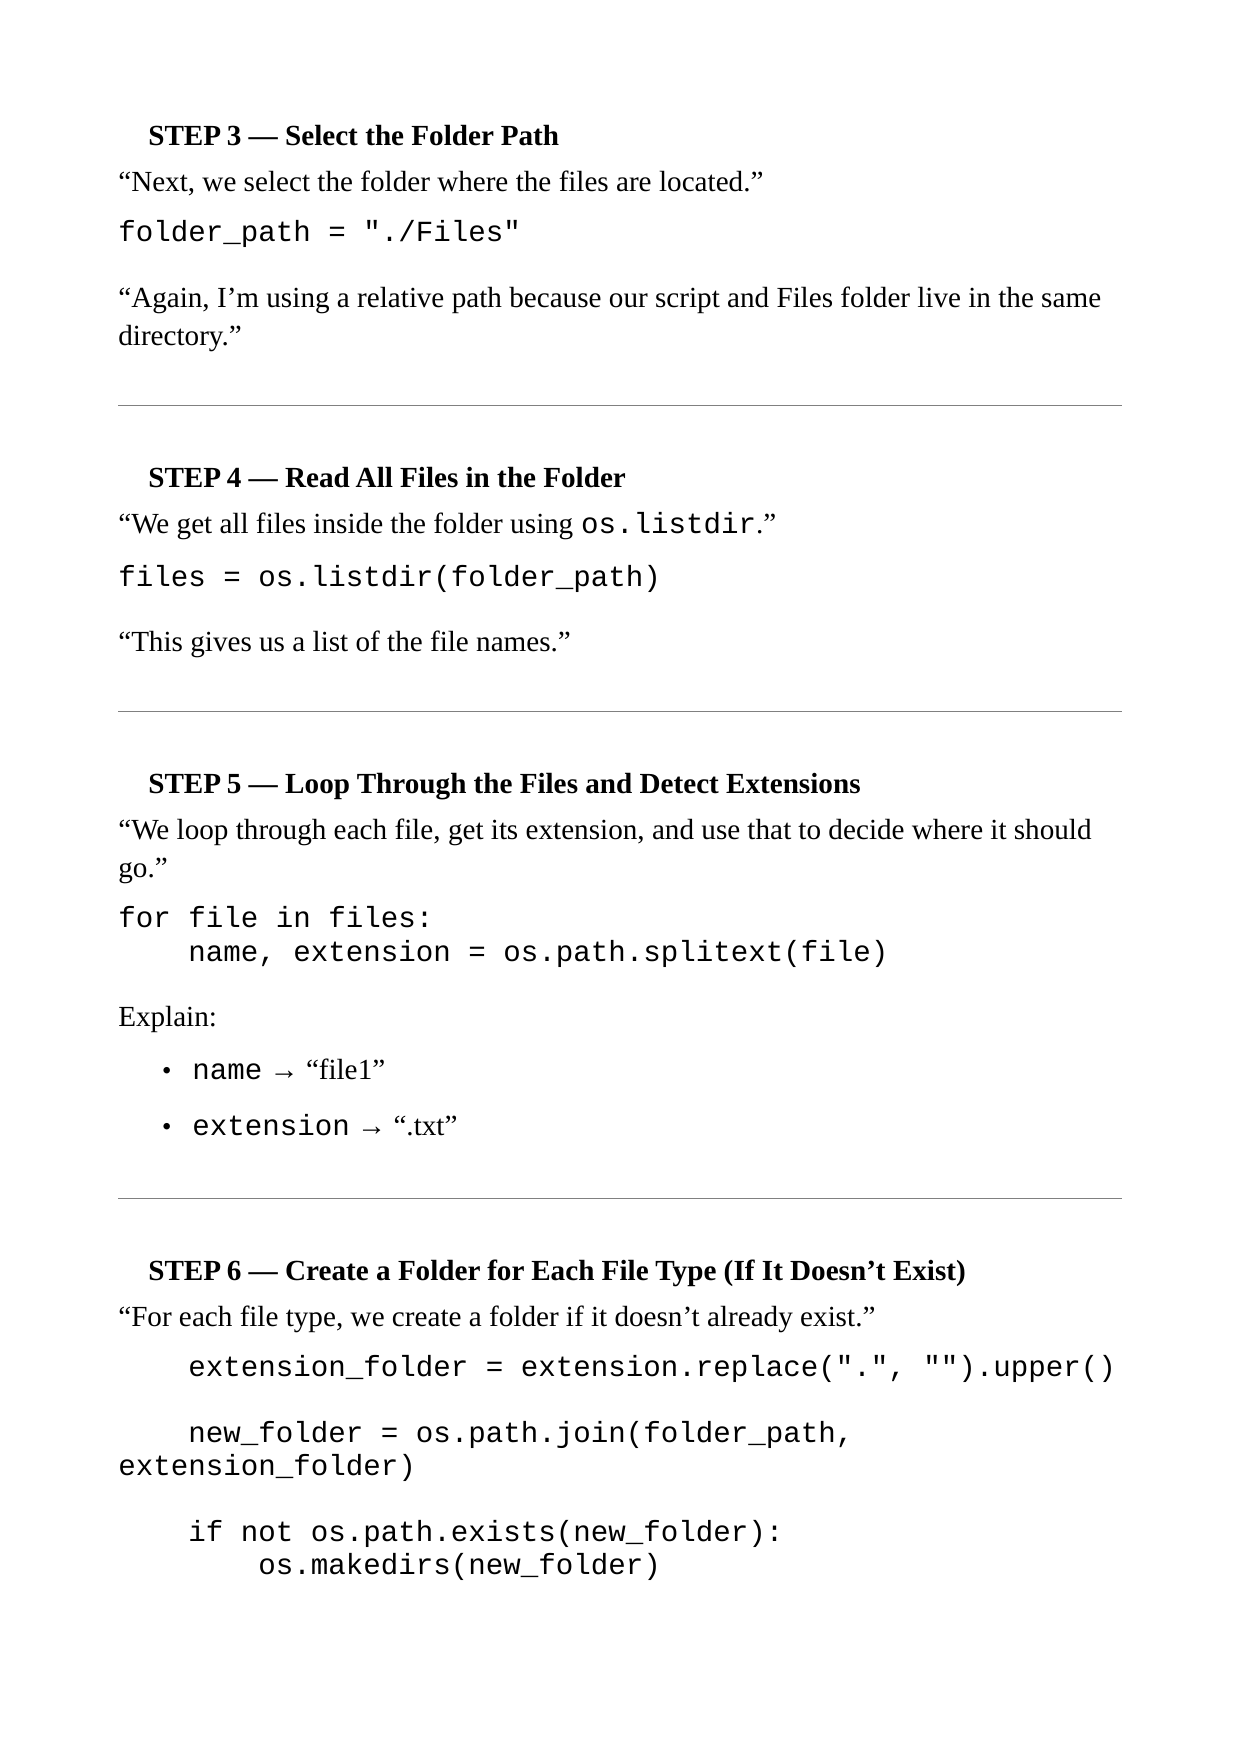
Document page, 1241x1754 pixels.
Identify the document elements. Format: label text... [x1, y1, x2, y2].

subtitle 📌 STEP 4 — Read All Files in the Folder [118, 460, 1122, 493]
subtitle 📌 STEP 3 — Select the Folder Path [118, 118, 1122, 152]
text extension_folder = extension.replace(".", "").upper() [118, 1352, 1122, 1385]
text “This gives us a list of the file names.” [118, 624, 1122, 658]
text folder_path = "./Files" [118, 217, 1122, 250]
subtitle 📌 STEP 5 — Loop Through the Files and Detect Extensions [118, 766, 1122, 799]
text Explain: [118, 999, 1122, 1033]
subtitle 📌 STEP 6 — Create a Folder for Each File Type (If It Doesn’t Exist) [118, 1253, 1122, 1286]
text “For each file type, we create a folder if it doesn’t already exist.” [118, 1299, 1122, 1332]
text if not os.path.exists(new_folder): [118, 1517, 1122, 1550]
text name, extension = os.path.splitext(file) [118, 937, 1122, 970]
text for file in files: [118, 904, 1122, 937]
text “We get all files inside the folder using os.listdir.” [118, 506, 1122, 542]
text “Again, I’m using a relative path because our script and Files folder live in the same directory.” [118, 280, 1122, 352]
text files = os.listdir(folder_path) [118, 562, 1122, 595]
text “Next, we select the folder where the files are located.” [118, 164, 1122, 198]
list extension → “.txt” [162, 1108, 1122, 1144]
list name → “file1” [162, 1052, 1122, 1088]
text os.makedirs(new_folder) [118, 1550, 1122, 1583]
text new_folder = os.path.join(folder_path, extension_folder) [118, 1418, 1122, 1484]
text “We loop through each file, get its extension, and use that to decide where it should go.” [118, 812, 1122, 884]
